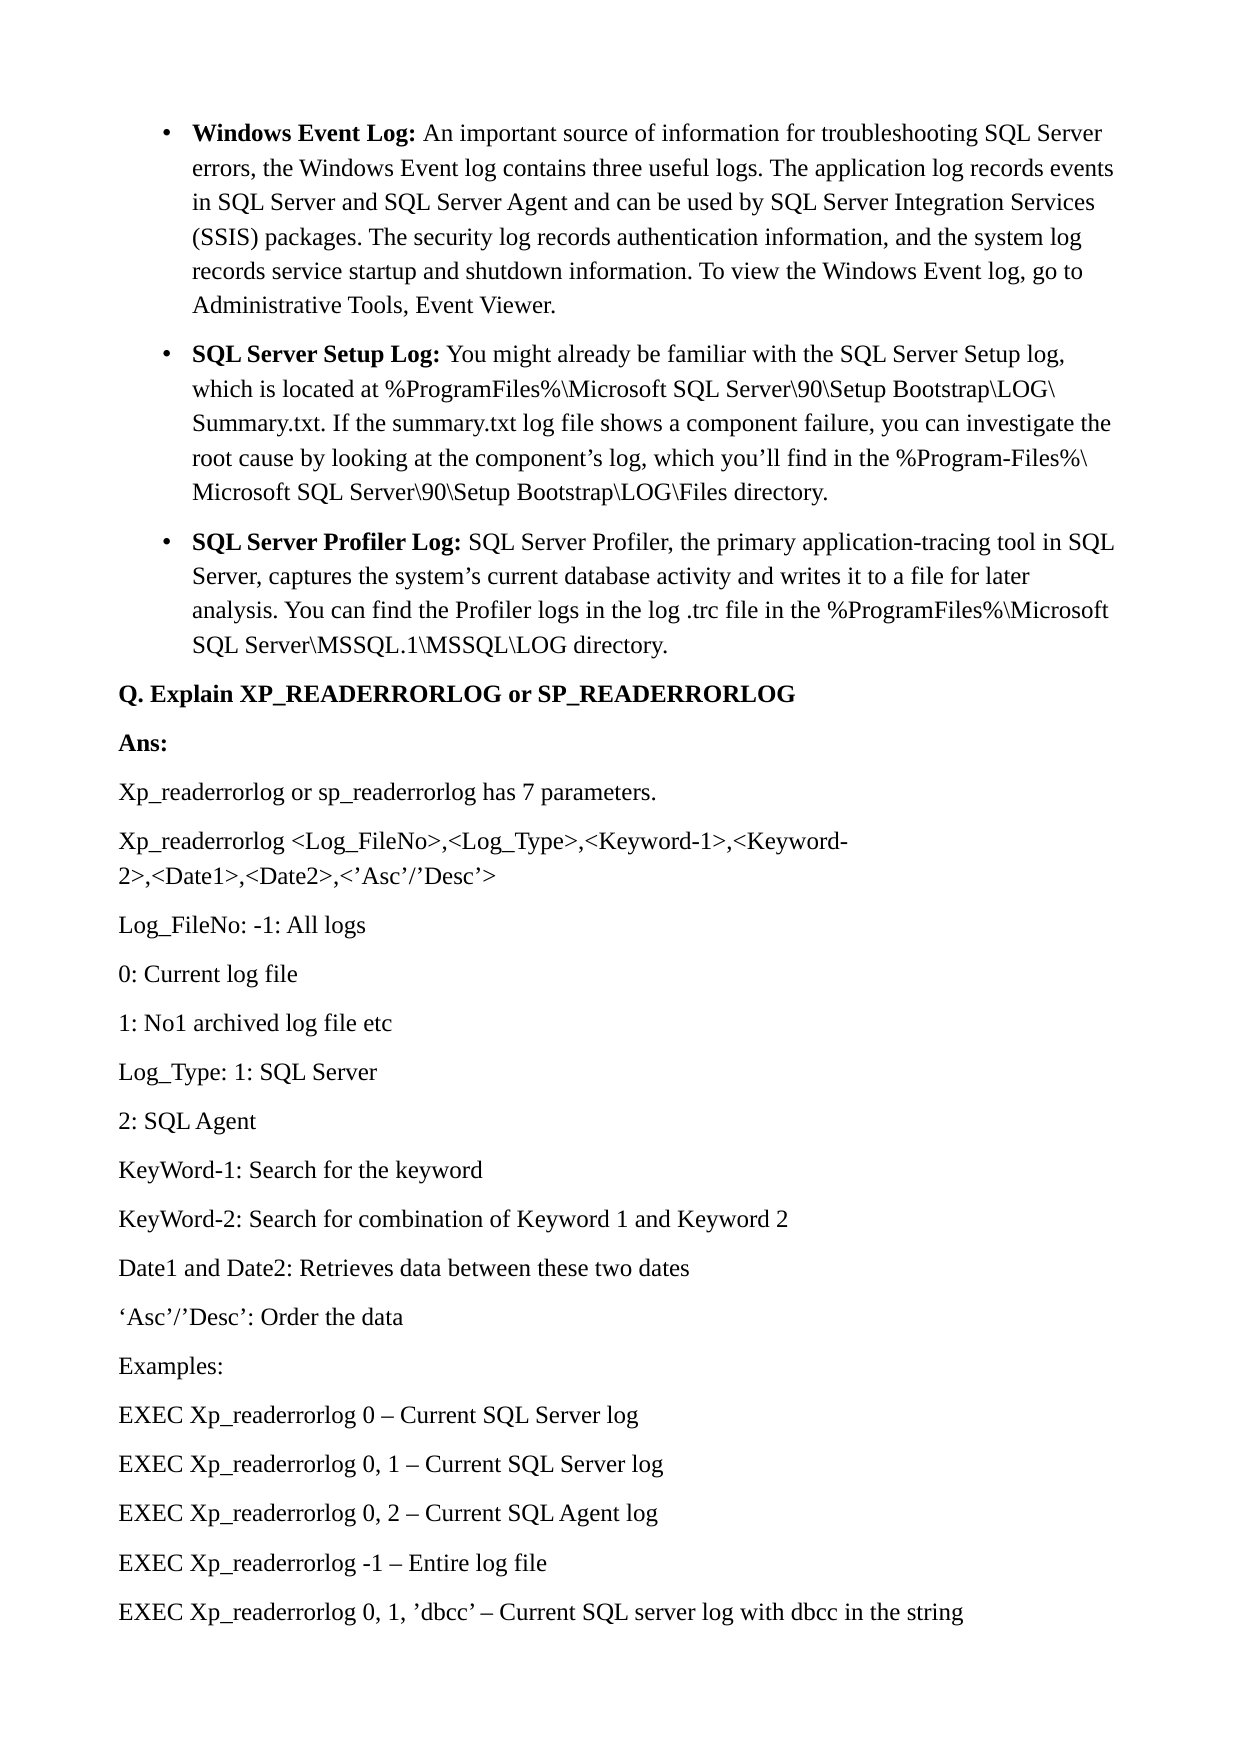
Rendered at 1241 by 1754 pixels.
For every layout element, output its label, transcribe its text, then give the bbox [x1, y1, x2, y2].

text Xp_readerrorlog or sp_readerrorlog has 7 parameters. [118, 777, 1122, 806]
text Q. Explain XP_READERRORLOG or SP_READERRORLOG [118, 679, 1122, 708]
text Xp_readerrorlog <Log_FileNo>,<Log_Type>,<Keyword-1>,<Keyword-2>,<Date1>,<Date2>,<’Asc’/’Desc’> [118, 826, 1122, 889]
text EXEC Xp_readerrorlog 0, 1 – Current SQL Server log [118, 1449, 1122, 1478]
text 1: No1 archived log file etc [118, 1008, 1122, 1037]
text EXEC Xp_readerrorlog -1 – Entire log file [118, 1548, 1122, 1576]
text 0: Current log file [118, 959, 1122, 988]
text Log_Type: 1: SQL Server [118, 1057, 1122, 1086]
text KeyWord-1: Search for the keyword [118, 1155, 1122, 1184]
text Log_FileNo: -1: All logs [118, 910, 1122, 938]
text 2: SQL Agent [118, 1106, 1122, 1135]
text KeyWord-2: Search for combination of Keyword 1 and Keyword 2 [118, 1204, 1122, 1233]
list Windows Event Log: An important source of information for troubleshooting SQL Server errors, the Windows Event log contains three useful logs. The application log records events in SQL Server and SQL Server Agent and can be used by SQL Server Integration Services (SSIS) packages. The security log records authentication information, and the system log records service startup and shutdown information. To view the Windows Event log, go to Administrative Tools, Event Viewer. [162, 118, 1122, 319]
text Examples: [118, 1351, 1122, 1380]
list SQL Server Setup Log: You might already be familiar with the SQL Server Setup log, which is located at %ProgramFiles%\Microsoft SQL Server\90\Setup Bootstrap\LOG\Summary.txt. If the summary.txt log file shows a component failure, you can investigate the root cause by looking at the component’s log, which you’ll find in the %Program-Files%\Microsoft SQL Server\90\Setup Bootstrap\LOG\Files directory. [162, 339, 1122, 506]
text Date1 and Date2: Retrieves data between these two dates [118, 1253, 1122, 1282]
text ‘Asc’/’Desc’: Order the data [118, 1302, 1122, 1331]
text EXEC Xp_readerrorlog 0 – Current SQL Server log [118, 1400, 1122, 1429]
text EXEC Xp_readerrorlog 0, 2 – Current SQL Agent log [118, 1498, 1122, 1527]
text EXEC Xp_readerrorlog 0, 1, ’dbcc’ – Current SQL server log with dbcc in the string [118, 1597, 1122, 1625]
text Ans: [118, 728, 1122, 757]
list SQL Server Profiler Log: SQL Server Profiler, the primary application-tracing tool in SQL Server, captures the system’s current database activity and writes it to a file for later analysis. You can find the Profiler logs in the log .trc file in the %ProgramFiles%\Microsoft SQL Server\MSSQL.1\MSSQL\LOG directory. [162, 527, 1122, 659]
